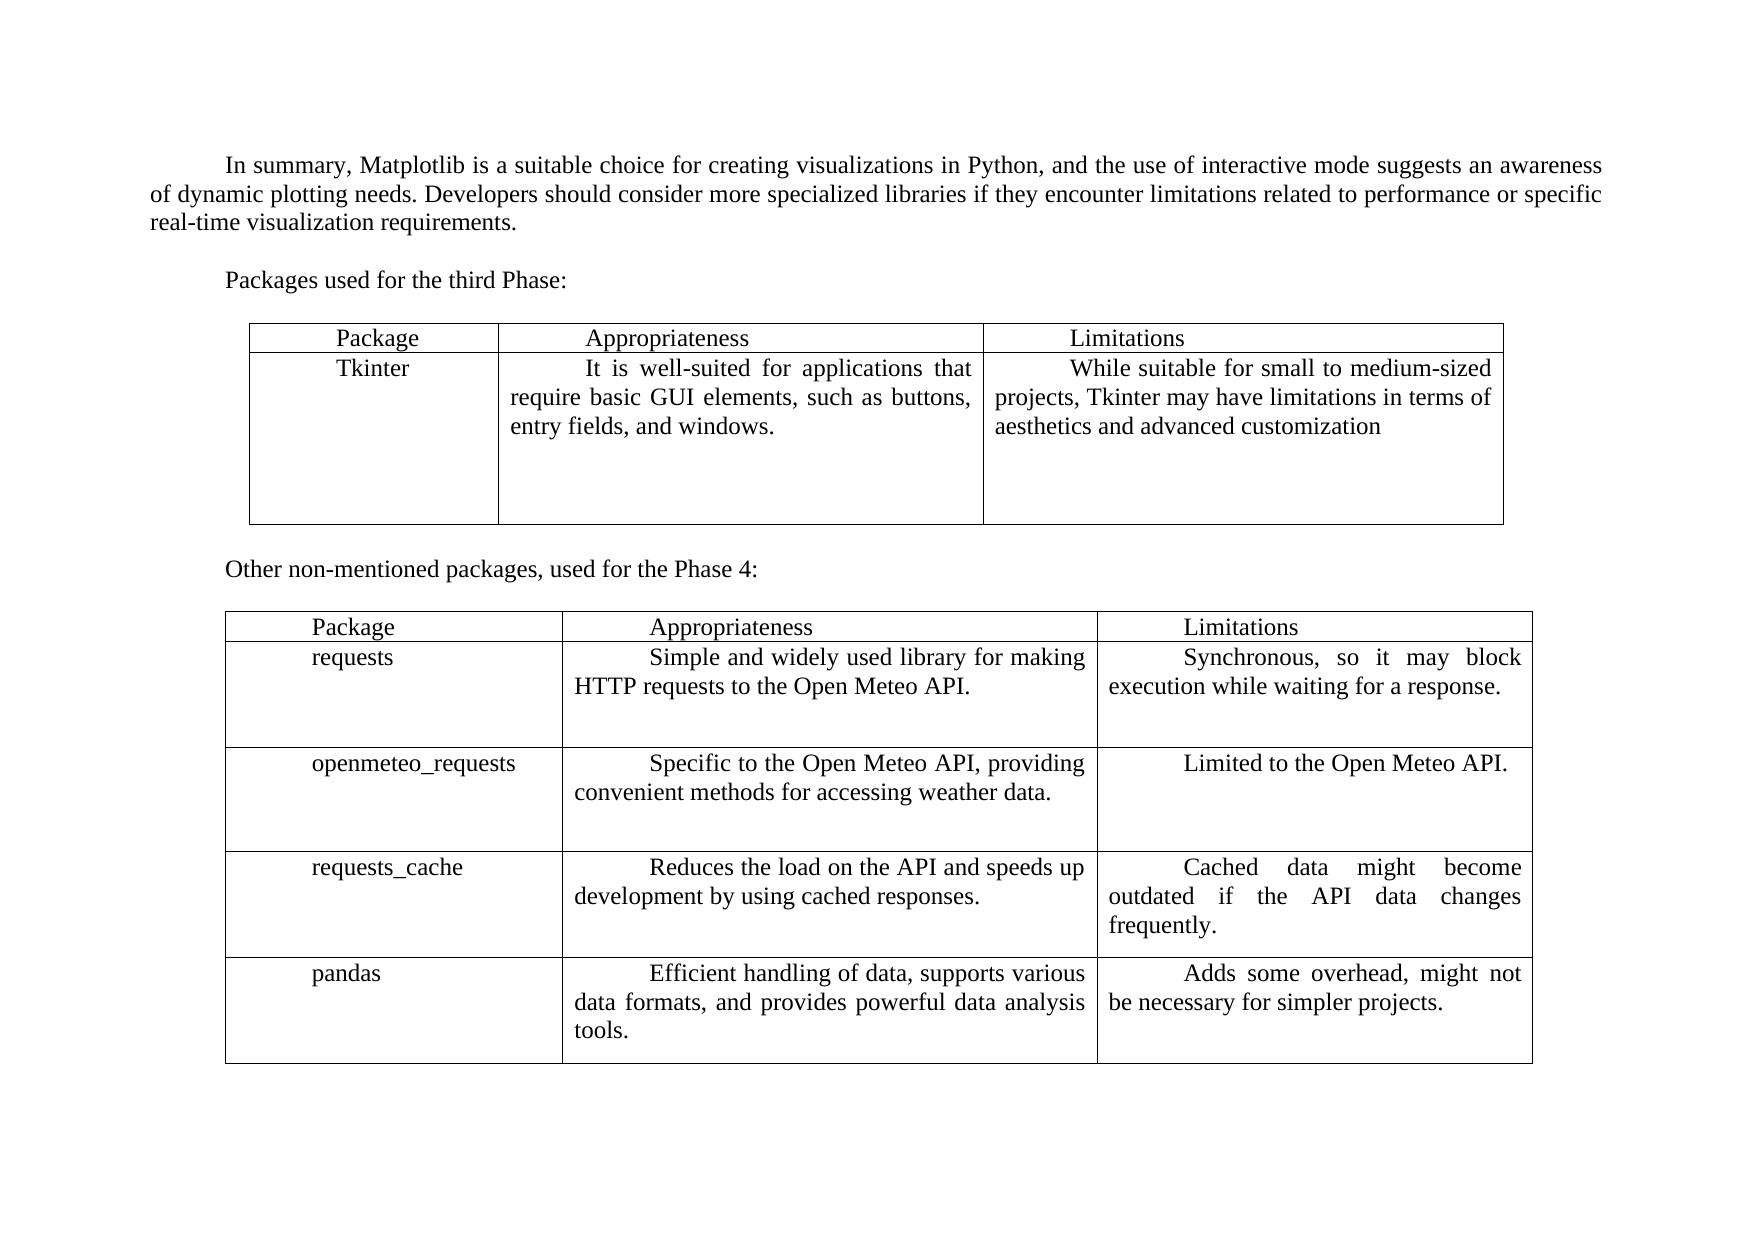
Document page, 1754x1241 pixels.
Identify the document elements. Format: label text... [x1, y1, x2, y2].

table_header Appropriateness [499, 324, 983, 352]
table_cell It is well-suited for applications that require basic GUI elements, such as buttons, entry fields, and windows. [499, 353, 983, 524]
table_header Package [250, 324, 498, 352]
table_cell Tkinter [250, 353, 498, 524]
table_cell requests [226, 642, 562, 747]
table_header Limitations [1098, 612, 1532, 641]
table_cell requests_cache [226, 852, 562, 957]
table_header Appropriateness [563, 612, 1097, 641]
text In summary, Matplotlib is a suitable choice for creating visualizations in Python, and the use of interactive mode suggests an awareness of dynamic plotting needs. Developers should consider more specialized libraries if they encounter limitations related to performance or specific real-time visualization requirements. [150, 150, 1604, 236]
table_cell pandas [226, 958, 562, 1063]
text Other non-mentioned packages, used for the Phase 4: [150, 554, 1604, 582]
table_cell Reduces the load on the API and speeds up development by using cached responses. [563, 852, 1097, 957]
table_header Limitations [984, 324, 1503, 352]
table_cell While suitable for small to medium-sized projects, Tkinter may have limitations in terms of aesthetics and advanced customization [984, 353, 1503, 524]
table_cell Specific to the Open Meteo API, providing convenient methods for accessing weather data. [563, 748, 1097, 851]
table_cell Limited to the Open Meteo API. [1098, 748, 1532, 851]
table_cell Simple and widely used library for making HTTP requests to the Open Meteo API. [563, 642, 1097, 747]
table_cell Efficient handling of data, supports various data formats, and provides powerful data analysis tools. [563, 958, 1097, 1063]
table_cell Cached data might become outdated if the API data changes frequently. [1098, 852, 1532, 957]
table_cell Synchronous, so it may block execution while waiting for a response. [1098, 642, 1532, 747]
text Packages used for the third Phase: [150, 265, 1604, 294]
table_cell Adds some overhead, might not be necessary for simpler projects. [1098, 958, 1532, 1063]
table_cell openmeteo_requests [226, 748, 562, 851]
table_header Package [226, 612, 562, 641]
